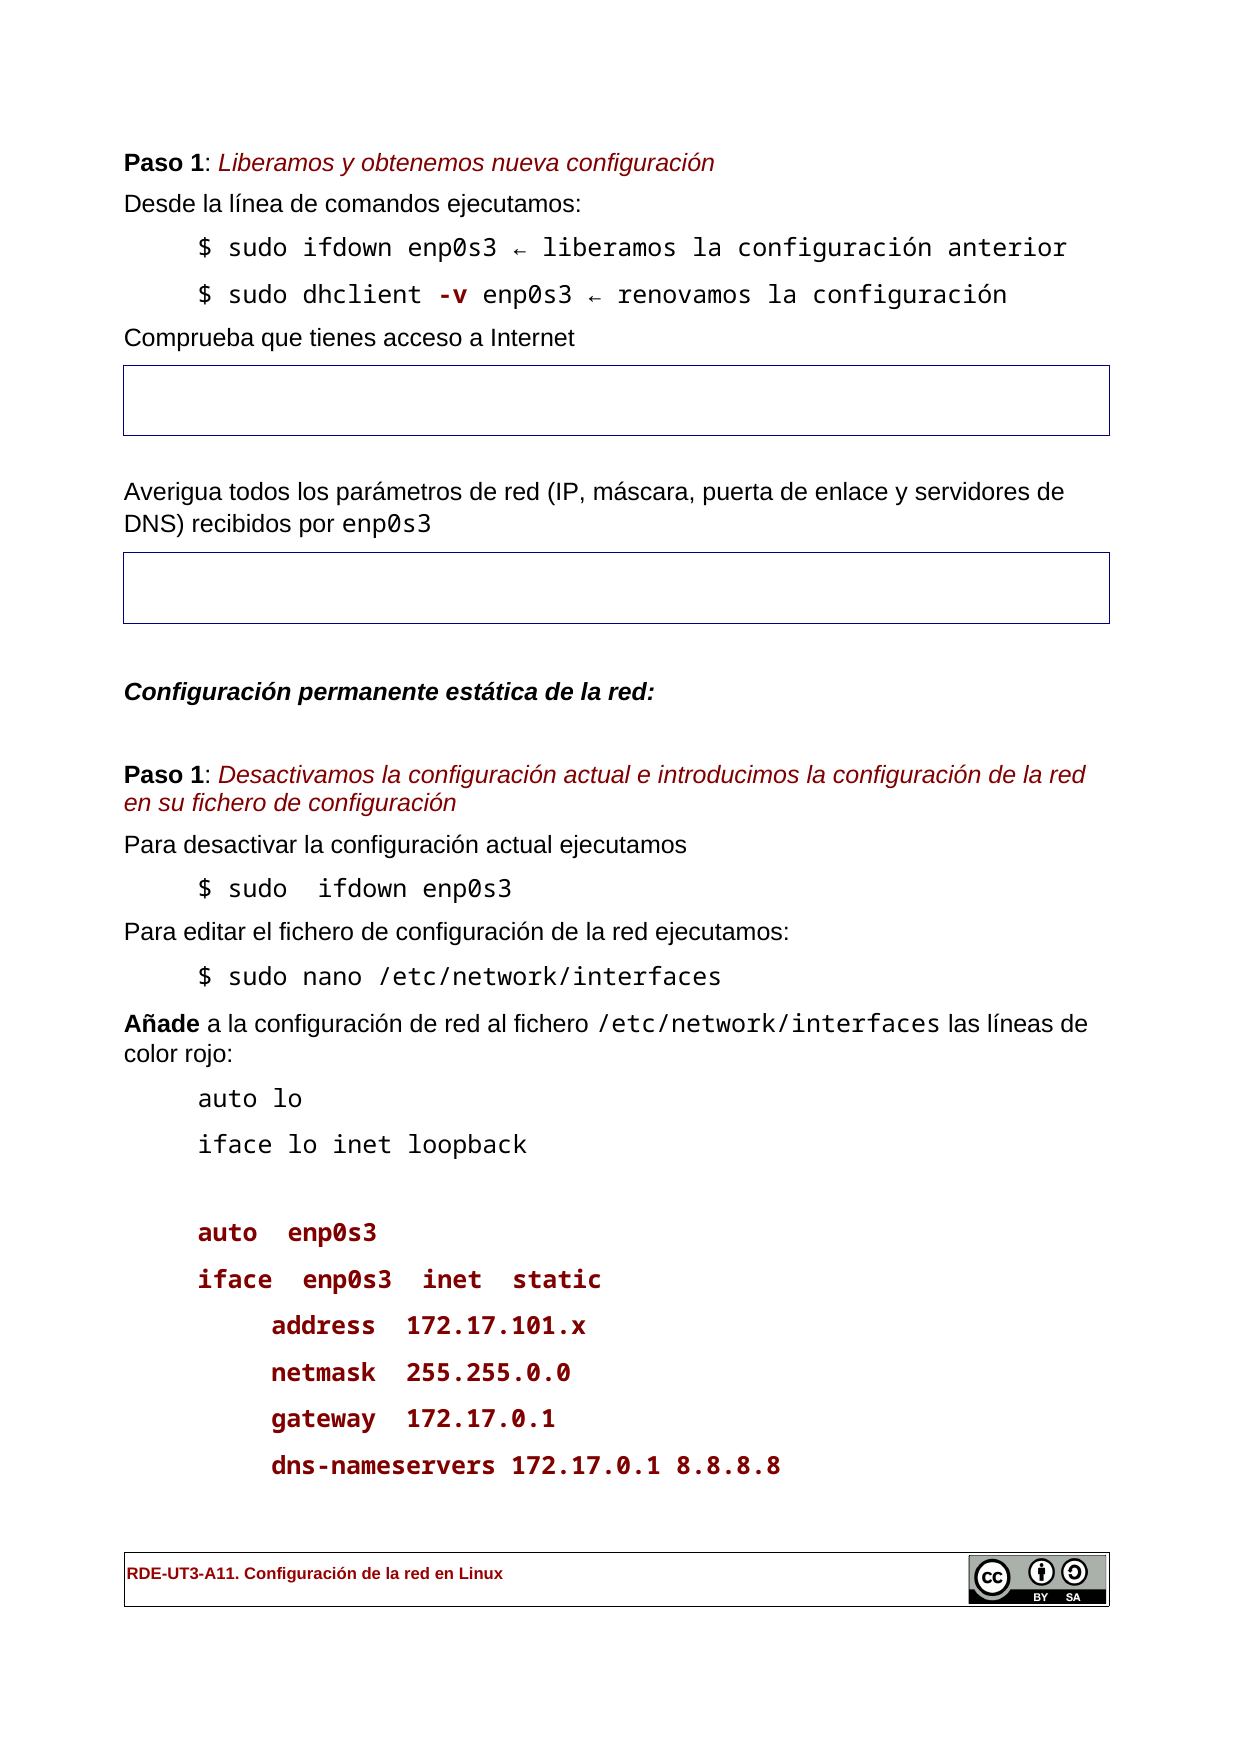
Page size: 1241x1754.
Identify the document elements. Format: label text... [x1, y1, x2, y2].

text auto enp0s3 [197, 1215, 1109, 1249]
text $ sudo nano /etc/network/interfaces [197, 959, 1109, 993]
text $ sudo dhclient -v enp0s3 ← renovamos la configuración [123, 277, 1109, 311]
text Paso 1: Desactivamos la configuración actual e introducimos la configuración de la red en su fichero de configuración [123, 759, 1109, 817]
text iface enp0s3 inet static [197, 1261, 1109, 1296]
text gateway 172.17.0.1 [271, 1401, 1109, 1435]
text dns-nameservers 172.17.0.1 8.8.8.8 [271, 1448, 1109, 1482]
table_header [124, 366, 1109, 434]
subtitle Configuración permanente estática de la red: [123, 677, 1109, 706]
text Para editar el fichero de configuración de la red ejecutamos: [123, 917, 1109, 946]
text Para desactivar la configuración actual ejecutamos [123, 829, 1109, 858]
text Comprueba que tienes acceso a Internet [123, 323, 1109, 352]
text iface lo inet loopback [197, 1127, 1109, 1161]
text auto lo [197, 1081, 1109, 1114]
text netmask 255.255.0.0 [271, 1354, 1109, 1389]
text Desde la línea de comandos ejecutamos: [123, 189, 1109, 218]
text $ sudo ifdown enp0s3 [123, 871, 1109, 905]
text Añade a la configuración de red al fichero /etc/network/interfaces las líneas de color rojo: [123, 1005, 1109, 1068]
text Averigua todos los parámetros de red (IP, máscara, puerta de enlace y servidores de DNS) recibidos por enp0s3 [123, 477, 1109, 540]
text Paso 1: Liberamos y obtenemos nueva configuración [123, 148, 1109, 176]
text $ sudo ifdown enp0s3 ← liberamos la configuración anterior [123, 230, 1109, 264]
picture [968, 1555, 1107, 1604]
text address 172.17.101.x [271, 1308, 1109, 1342]
table_header [124, 553, 1109, 622]
